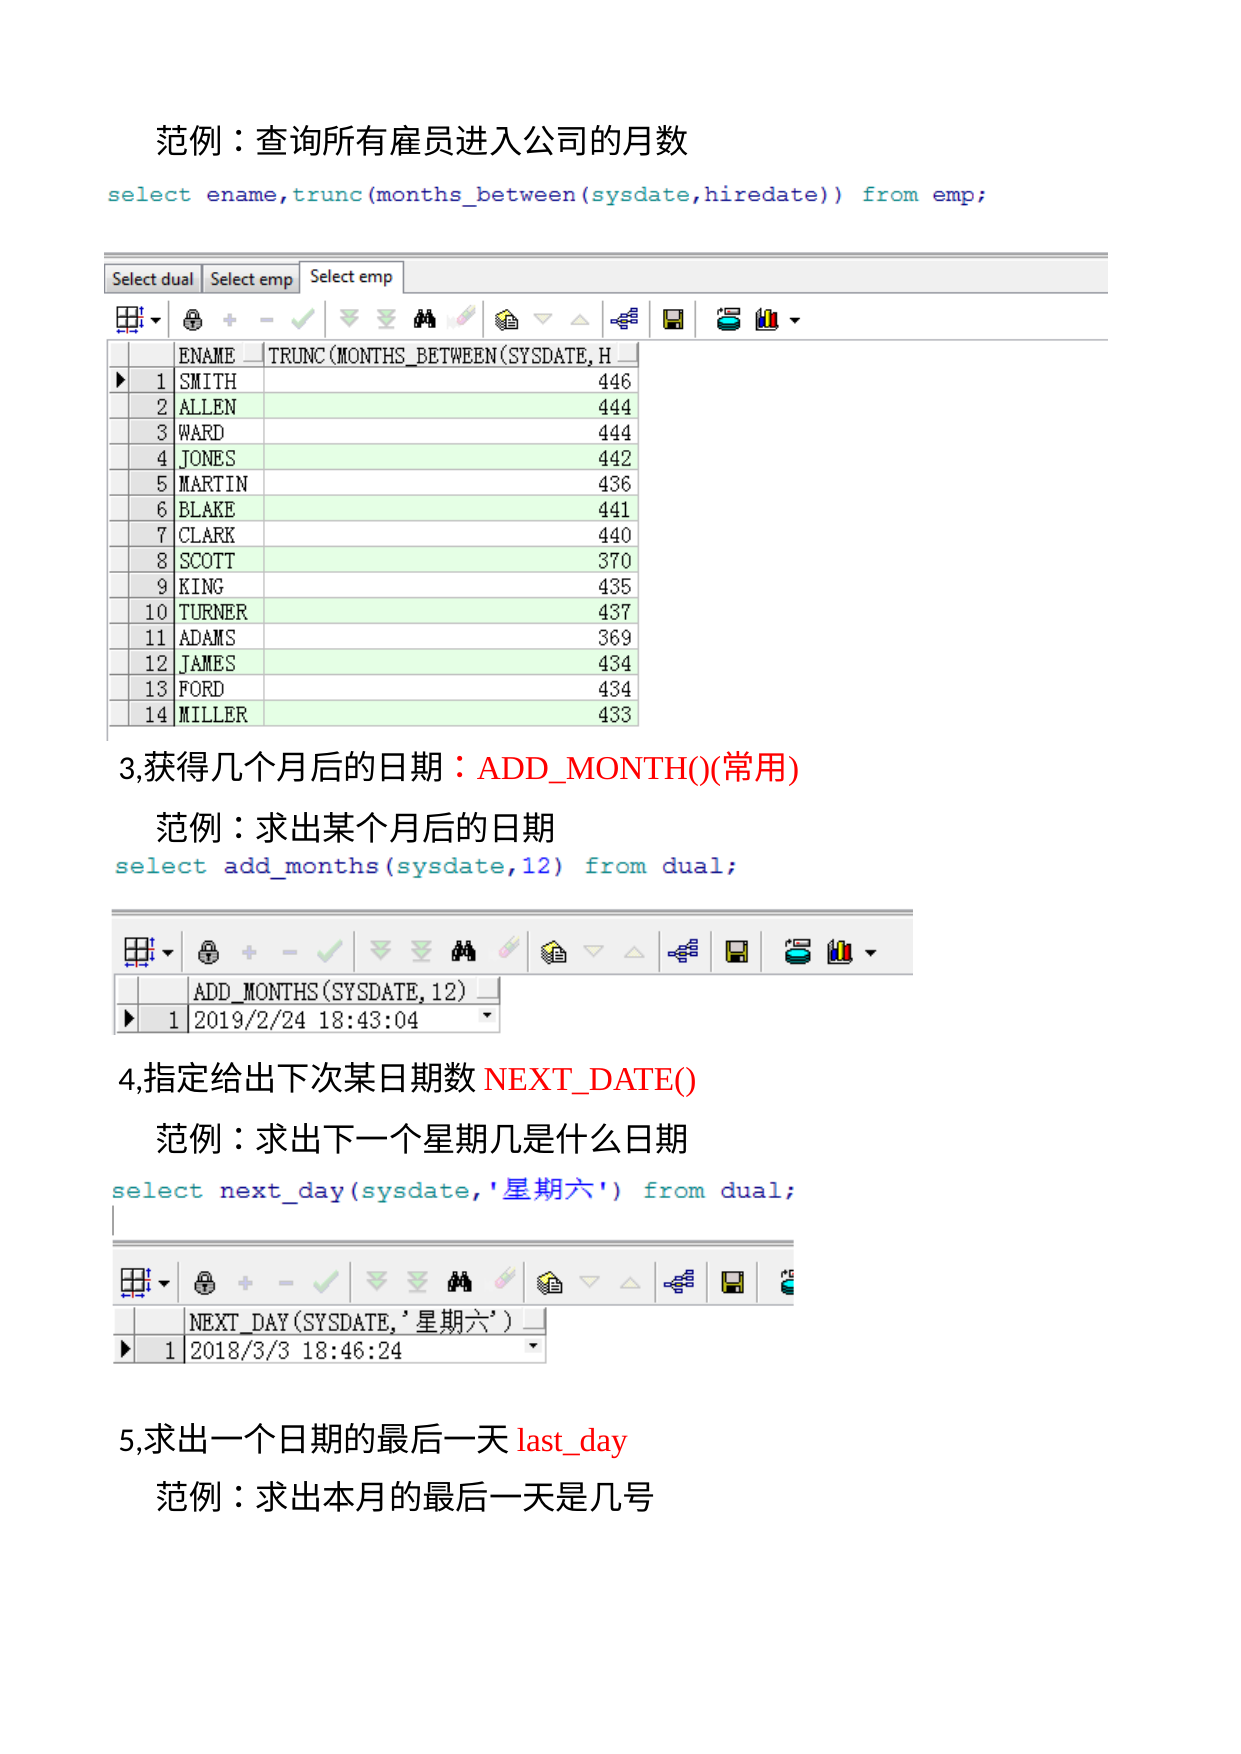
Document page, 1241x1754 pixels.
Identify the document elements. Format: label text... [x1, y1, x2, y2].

picture [111, 853, 913, 1035]
text 5,求出一个日期的最后一天last_day [118, 1416, 1122, 1461]
text 范例：求出本月的最后一天是几号 [156, 1474, 1122, 1519]
text 3,获得几个月后的日期：ADD_MONTH()(常用) [118, 176, 1122, 789]
text 范例：求出某个月后的日期 [156, 802, 1122, 850]
picture [112, 1173, 794, 1378]
text 4,指定给出下次某日期数NEXT_DATE() [118, 1054, 1122, 1100]
text 范例：查询所有雇员进入公司的月数 [156, 118, 1122, 163]
picture [104, 177, 1108, 741]
text 范例：求出下一个星期几是什么日期 [156, 1112, 1122, 1161]
